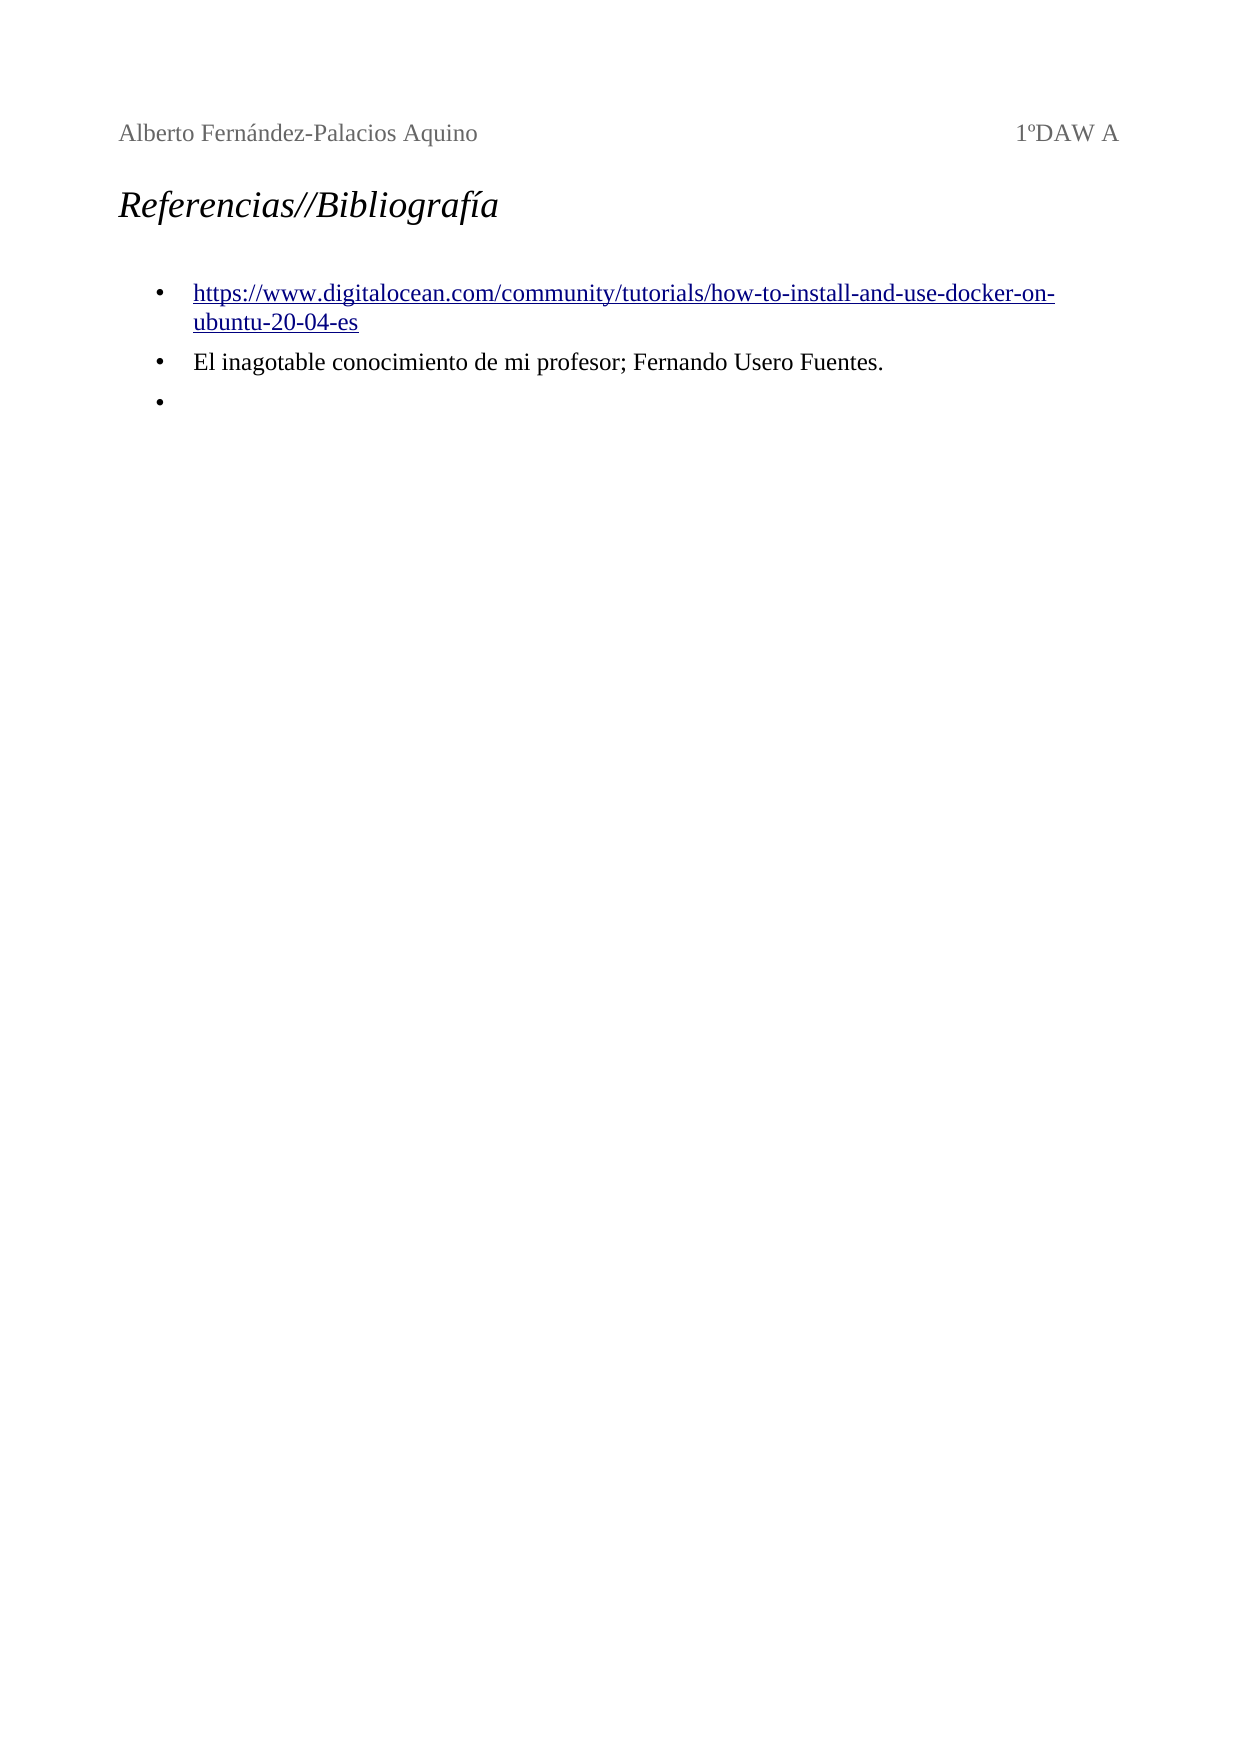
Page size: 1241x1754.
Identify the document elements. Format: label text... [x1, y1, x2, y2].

list El inagotable conocimiento de mi profesor; Fernando Usero Fuentes. [156, 347, 1122, 376]
list https://www.digitalocean.com/community/tutorials/how-to-install-and-use-docker-on-ubuntu-20-04-es [156, 278, 1122, 335]
text Referencias//Bibliografía [118, 182, 1122, 225]
